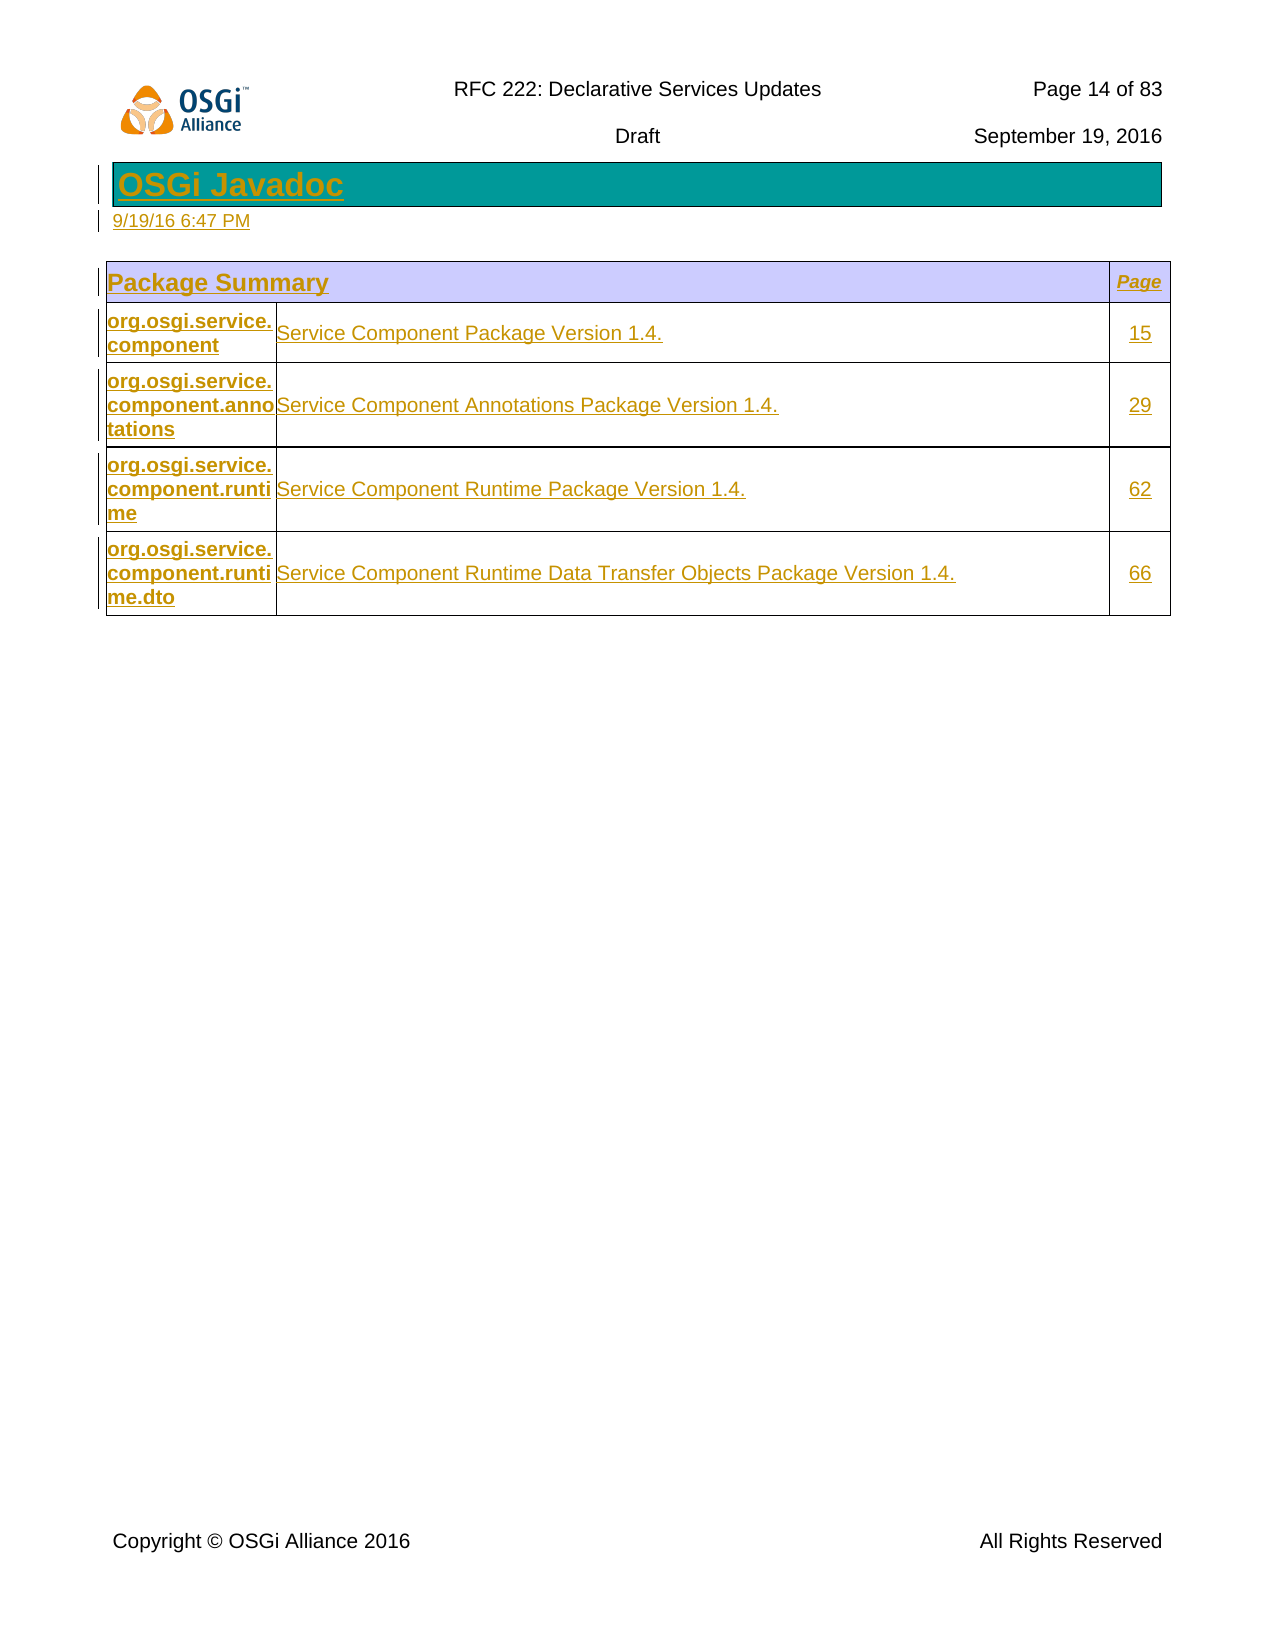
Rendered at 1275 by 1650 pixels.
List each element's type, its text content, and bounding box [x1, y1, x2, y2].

table_header Page [1110, 262, 1170, 302]
text 9/19/16 6:47 PM [112, 210, 1162, 232]
table_cell Service Component Package Version 1.4. [277, 303, 1109, 362]
table_cell 29 [1110, 363, 1170, 446]
table_cell Service Component Runtime Data Transfer Objects Package Version 1.4. [277, 532, 1109, 615]
table_cell 15 [1110, 303, 1170, 362]
table_cell Service Component Annotations Package Version 1.4. [277, 363, 1109, 446]
table_cell org.osgi.service.component.runtime.dto [107, 532, 276, 615]
picture [113, 78, 257, 142]
table_cell Service Component Runtime Package Version 1.4. [277, 448, 1109, 531]
table_cell 62 [1110, 448, 1170, 531]
table_cell org.osgi.service.component.annotations [107, 363, 276, 446]
table_cell org.osgi.service.component.runtime [107, 448, 276, 531]
table_cell org.osgi.service.component [107, 303, 276, 362]
table_cell 66 [1110, 532, 1170, 615]
subtitle OSGi Javadoc [114, 163, 1161, 206]
table_header Package Summary [107, 262, 1109, 302]
